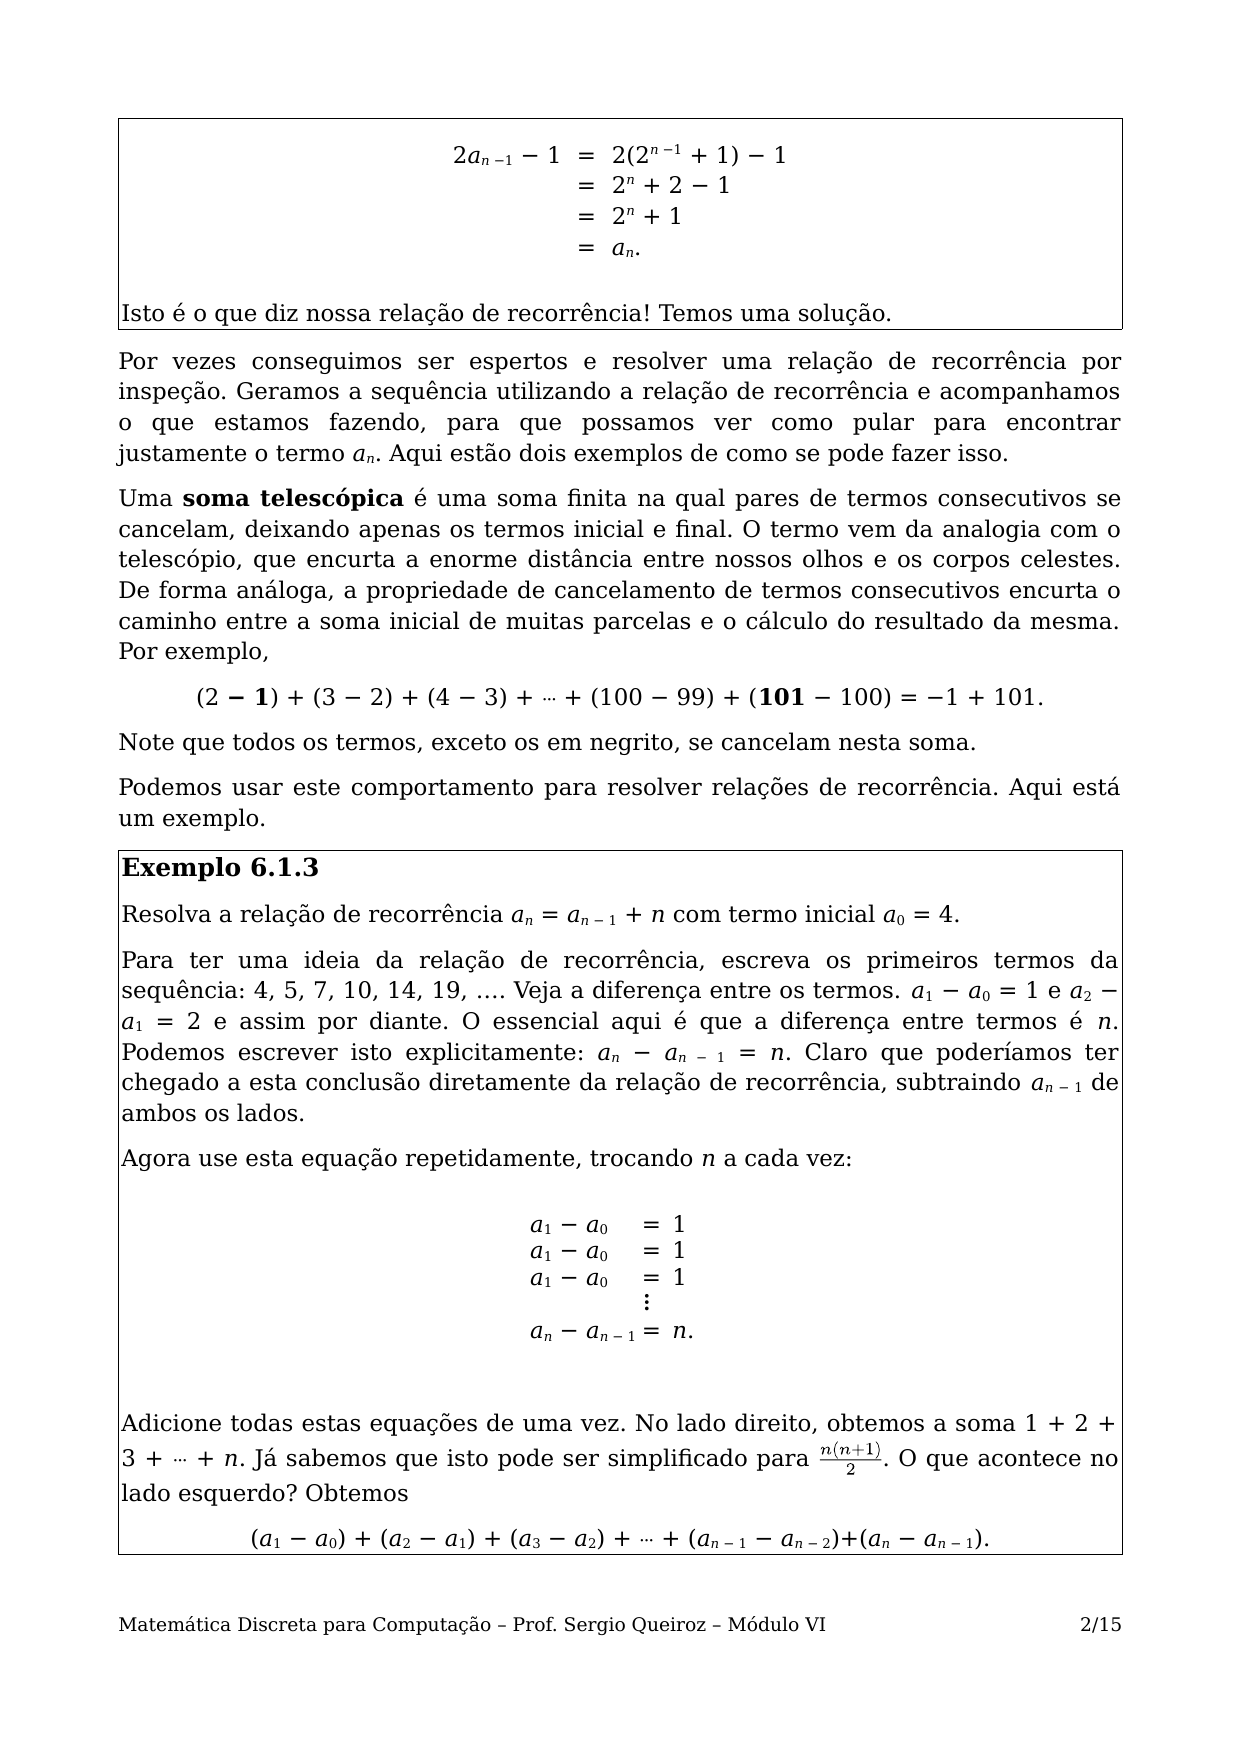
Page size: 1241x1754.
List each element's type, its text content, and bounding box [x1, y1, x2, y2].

text Por vezes conseguimos ser espertos e resolver uma relação de recorrência por inspeção. Geramos a sequência utilizando a relação de recorrência e acompanhamos o que estamos fazendo, para que possamos ver como pular para encontrar justamente o termo an. Aqui estão dois exemplos de como se pode fazer isso. [118, 348, 1122, 466]
text 2an −1 − 1 = 2(2n −1 + 1) − 1 = 2n + 2 − 1 = 2n + 1 = an. [453, 142, 788, 260]
text Isto é o que diz nossa relação de recorrência! Temos uma solução. [119, 297, 1122, 329]
text Uma soma telescópica é uma soma finita na qual pares de termos consecutivos se cancelam, deixando apenas os termos inicial e final. O termo vem da analogia com o telescópio, que encurta a enorme distância entre nossos olhos e os corpos celestes. De forma análoga, a propriedade de cancelamento de termos consecutivos encurta o caminho entre a soma inicial de muitas parcelas e o cálculo do resultado da mesma. Por exemplo, [118, 485, 1122, 665]
text Agora use esta equação repetidamente, trocando n a cada vez: [119, 1142, 1122, 1172]
text (2 − 1) + (3 − 2) + (4 − 3) + ⋯ + (100 − 99) + (101 − 100) = −1 + 101. [118, 684, 1122, 711]
text (a1 − a0) + (a2 − a1) + (a3 − a2) + ⋯ + (an − 1 − an − 2)+(an − an − 1). [119, 1522, 1122, 1554]
text Resolva a relação de recorrência an = an − 1 + n com termo inicial a0 = 4. [119, 898, 1122, 928]
text Para ter uma ideia da relação de recorrência, escreva os primeiros termos da sequência: 4, 5, 7, 10, 14, 19, …. Veja a diferença entre os termos. a1 − a0 = 1 e a2 − a1 = 2 e assim por diante. O essencial aqui é que a diferença entre termos é n. Podemos escrever isto explicitamente: an − an − 1 = n. Claro que poderíamos ter chegado a esta conclusão diretamente da relação de recorrência, subtraindo an − 1 de ambos os lados. [119, 944, 1122, 1127]
text Podemos usar este comportamento para resolver relações de recorrência. Aqui está um exemplo. [118, 774, 1122, 832]
text Note que todos os termos, exceto os em negrito, se cancelam nesta soma. [118, 729, 1122, 756]
text Exemplo 6.1.3 [119, 851, 1122, 883]
text a1 − a0 = 1 a1 − a0 = 1 a1 − a0 = 1 ⠇ an − an − 1 = n. [530, 1211, 710, 1344]
text Adicione todas estas equações de uma vez. No lado direito, obtemos a soma 1 + 2 + 3 + ⋯ + n. Já sabemos que isto pode ser simplificado para . O que acontece no lado esquerdo? Obtemos [119, 1407, 1122, 1506]
